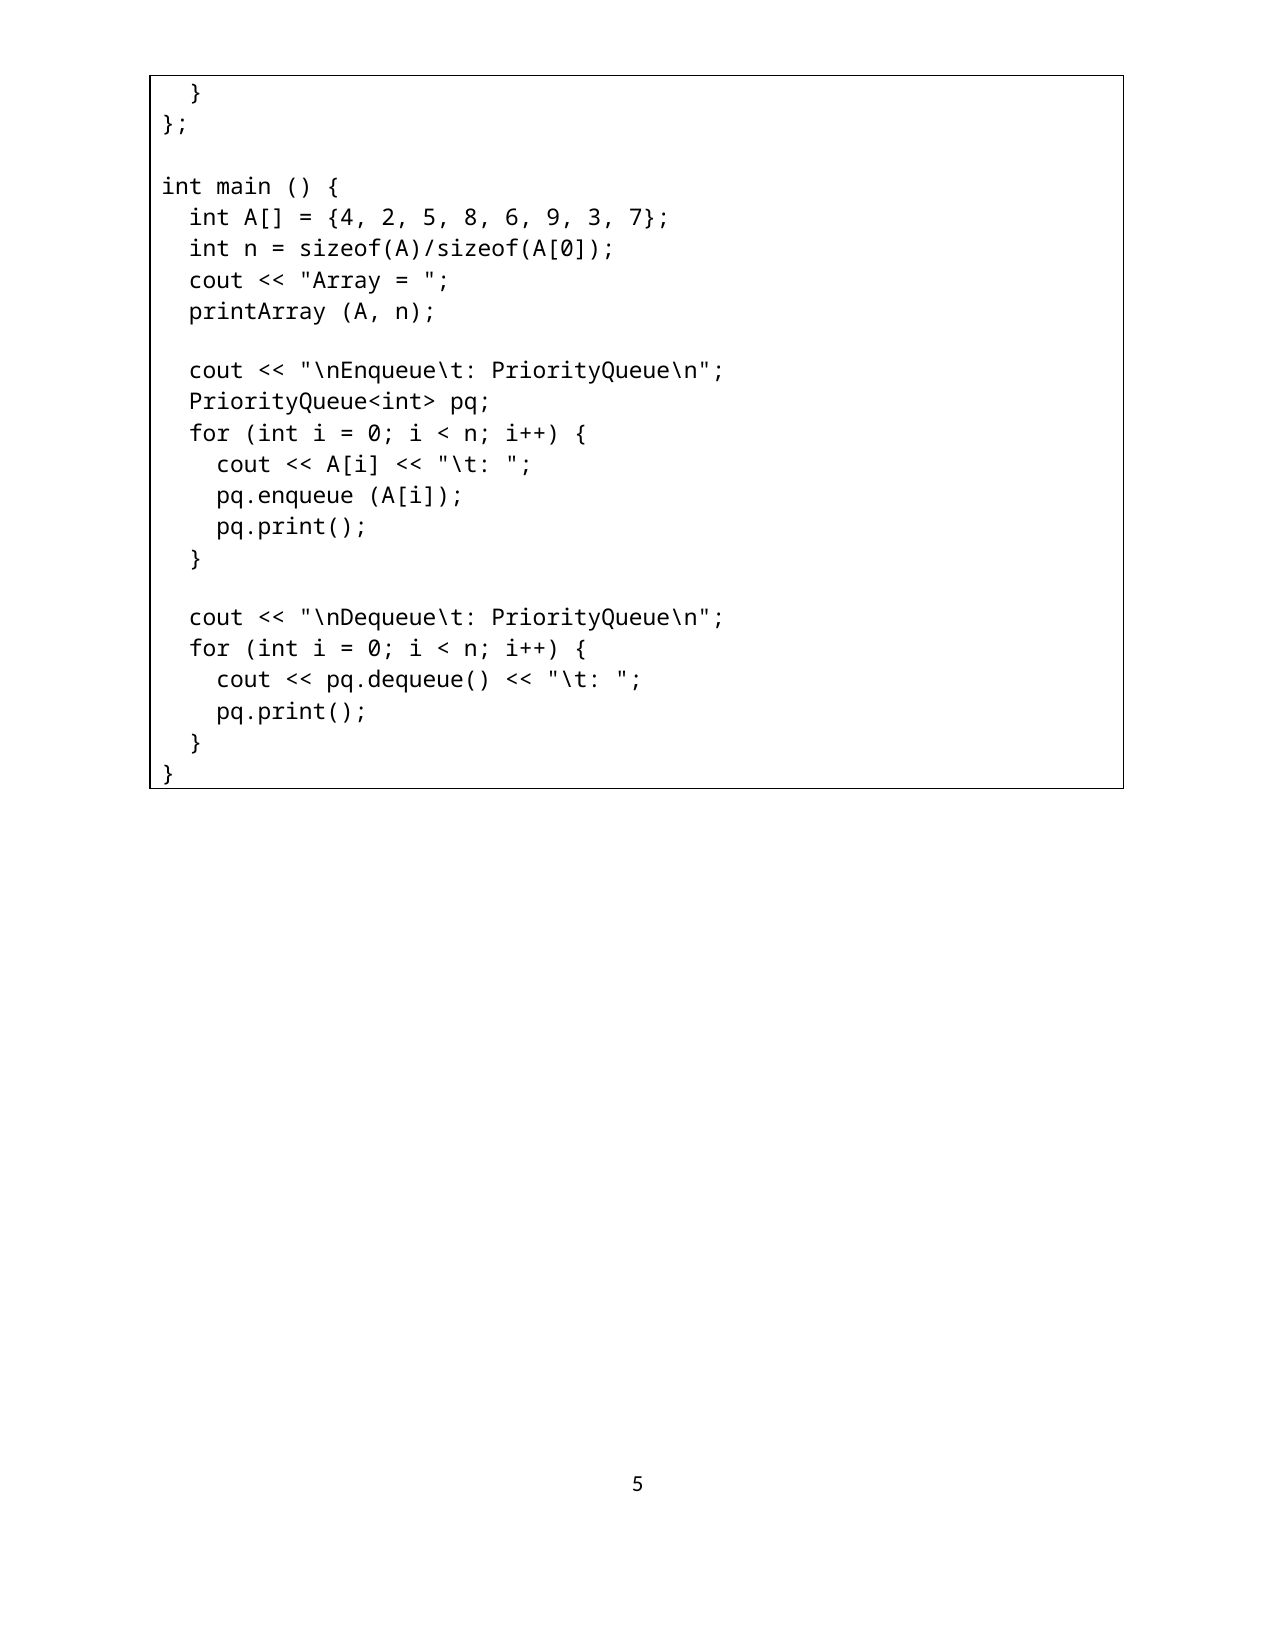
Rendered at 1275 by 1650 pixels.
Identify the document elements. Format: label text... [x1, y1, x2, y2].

table_header } }; int main () { int A[] = {4, 2, 5, 8, 6, 9, 3, 7}; int n = sizeof(A)/sizeof(A[0]); cout << "Array = "; printArray (A, n); cout << "\nEnqueue\t: PriorityQueue\n"; PriorityQueue<int> pq; for (int i = 0; i < n; i++) { cout << A[i] << "\t: "; pq.enqueue (A[i]); pq.print(); } cout << "\nDequeue\t: PriorityQueue\n"; for (int i = 0; i < n; i++) { cout << pq.dequeue() << "\t: "; pq.print(); } } [151, 76, 1123, 788]
